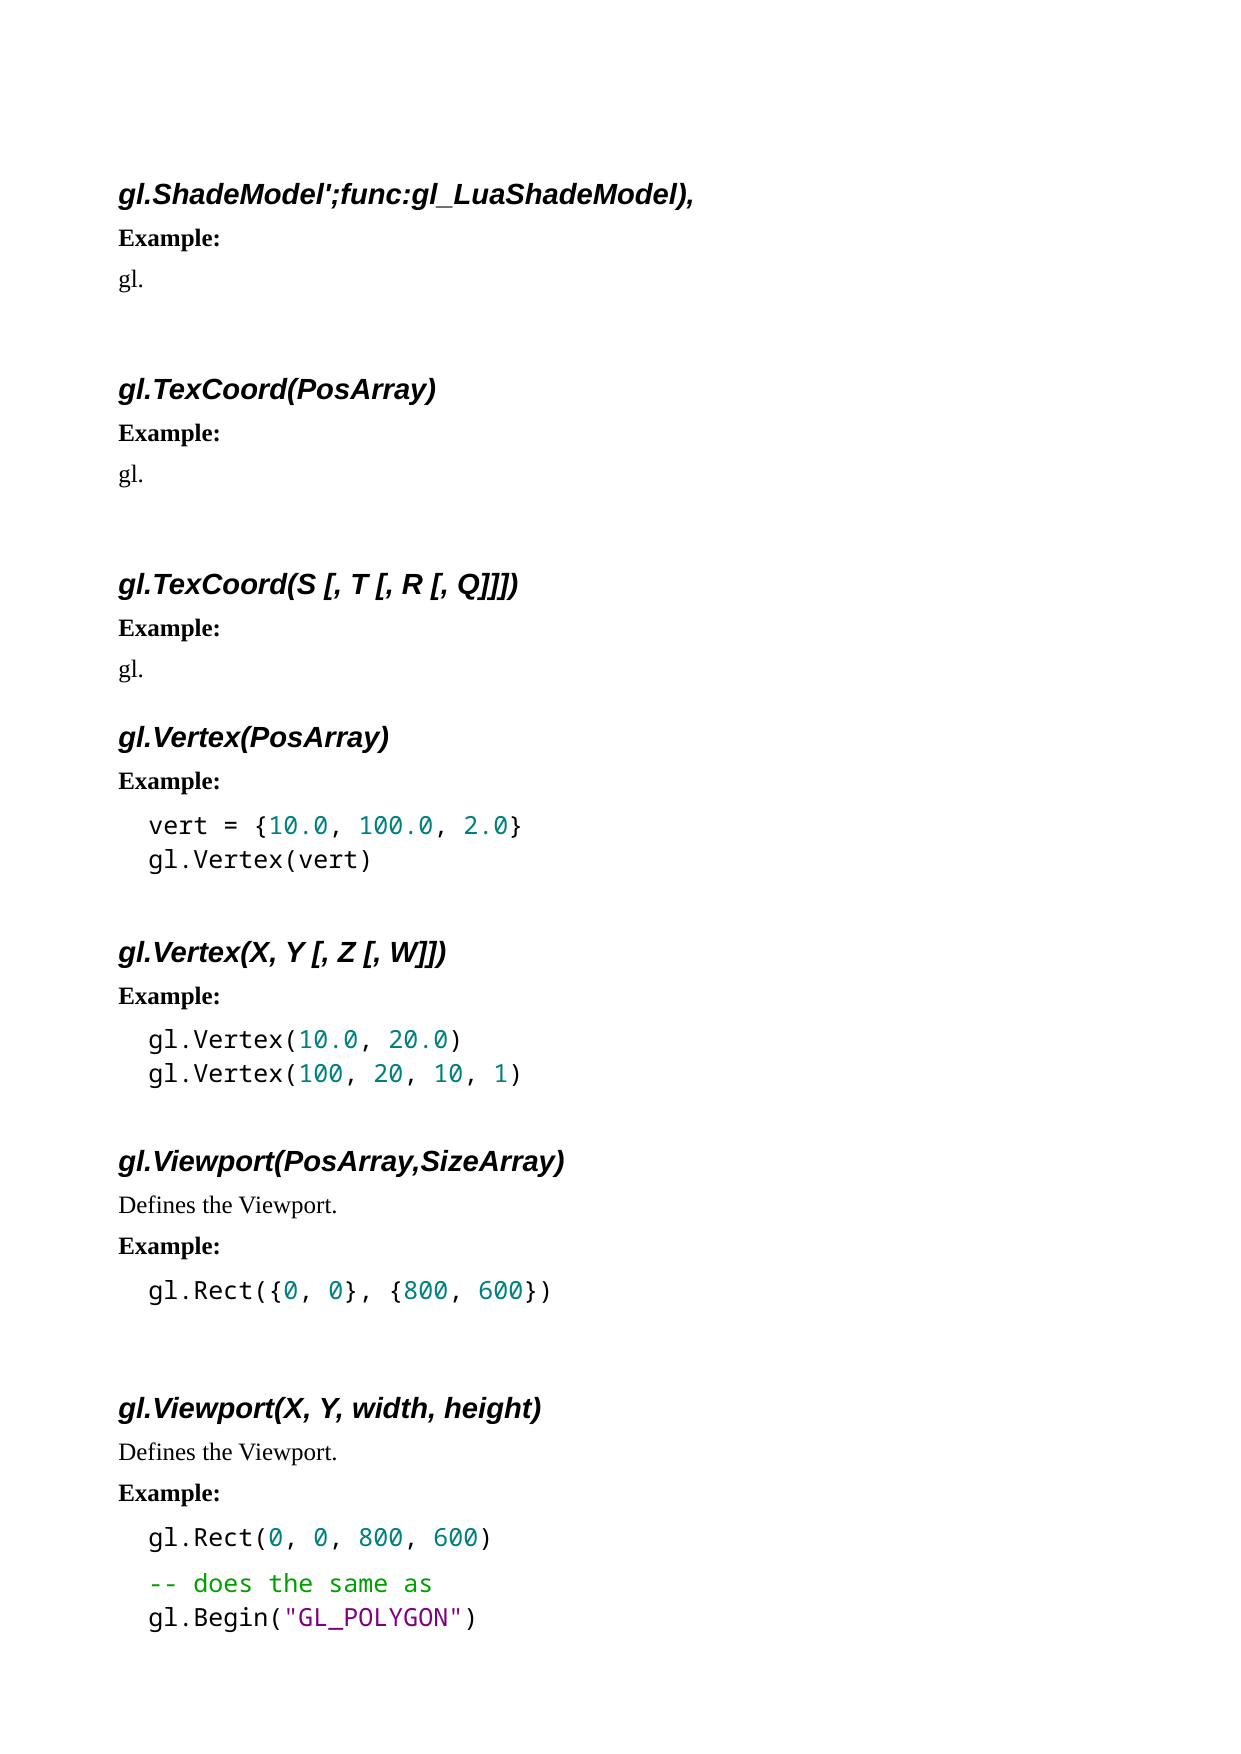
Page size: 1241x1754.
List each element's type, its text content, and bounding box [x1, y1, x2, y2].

text gl.Rect(0, 0, 800, 600) [118, 1519, 1122, 1553]
text gl. [118, 264, 1122, 293]
text -- does the same as [118, 1566, 1122, 1600]
text Example: [118, 613, 1122, 642]
text gl. [118, 459, 1122, 488]
text Example: [118, 223, 1122, 252]
subtitle gl.Viewport(X, Y, width, height) [118, 1391, 1122, 1424]
text gl.Vertex(vert) [118, 842, 1122, 876]
text vert = {10.0, 100.0, 2.0} [118, 808, 1122, 842]
text Example: [118, 766, 1122, 795]
text Example: [118, 1231, 1122, 1260]
text gl.Vertex(100, 20, 10, 1) [118, 1056, 1122, 1090]
text gl.Begin("GL_POLYGON") [118, 1600, 1122, 1634]
text gl.Rect({0, 0}, {800, 600}) [118, 1272, 1122, 1307]
text Defines the Viewport. [118, 1437, 1122, 1465]
text Example: [118, 981, 1122, 1009]
subtitle gl.Vertex(X, Y [, Z [, W]]) [118, 935, 1122, 968]
subtitle gl.TexCoord(S [, T [, R [, Q]]]) [118, 567, 1122, 600]
text gl.Vertex(10.0, 20.0) [118, 1022, 1122, 1056]
subtitle gl.Viewport(PosArray,SizeArray) [118, 1144, 1122, 1177]
subtitle gl.TexCoord(PosArray) [118, 372, 1122, 406]
subtitle gl.Vertex(PosArray) [118, 720, 1122, 754]
text Example: [118, 418, 1122, 447]
subtitle gl.ShadeModel';func:gl_LuaShadeModel), [118, 177, 1122, 211]
text Example: [118, 1478, 1122, 1507]
text Defines the Viewport. [118, 1190, 1122, 1219]
text gl. [118, 654, 1122, 683]
